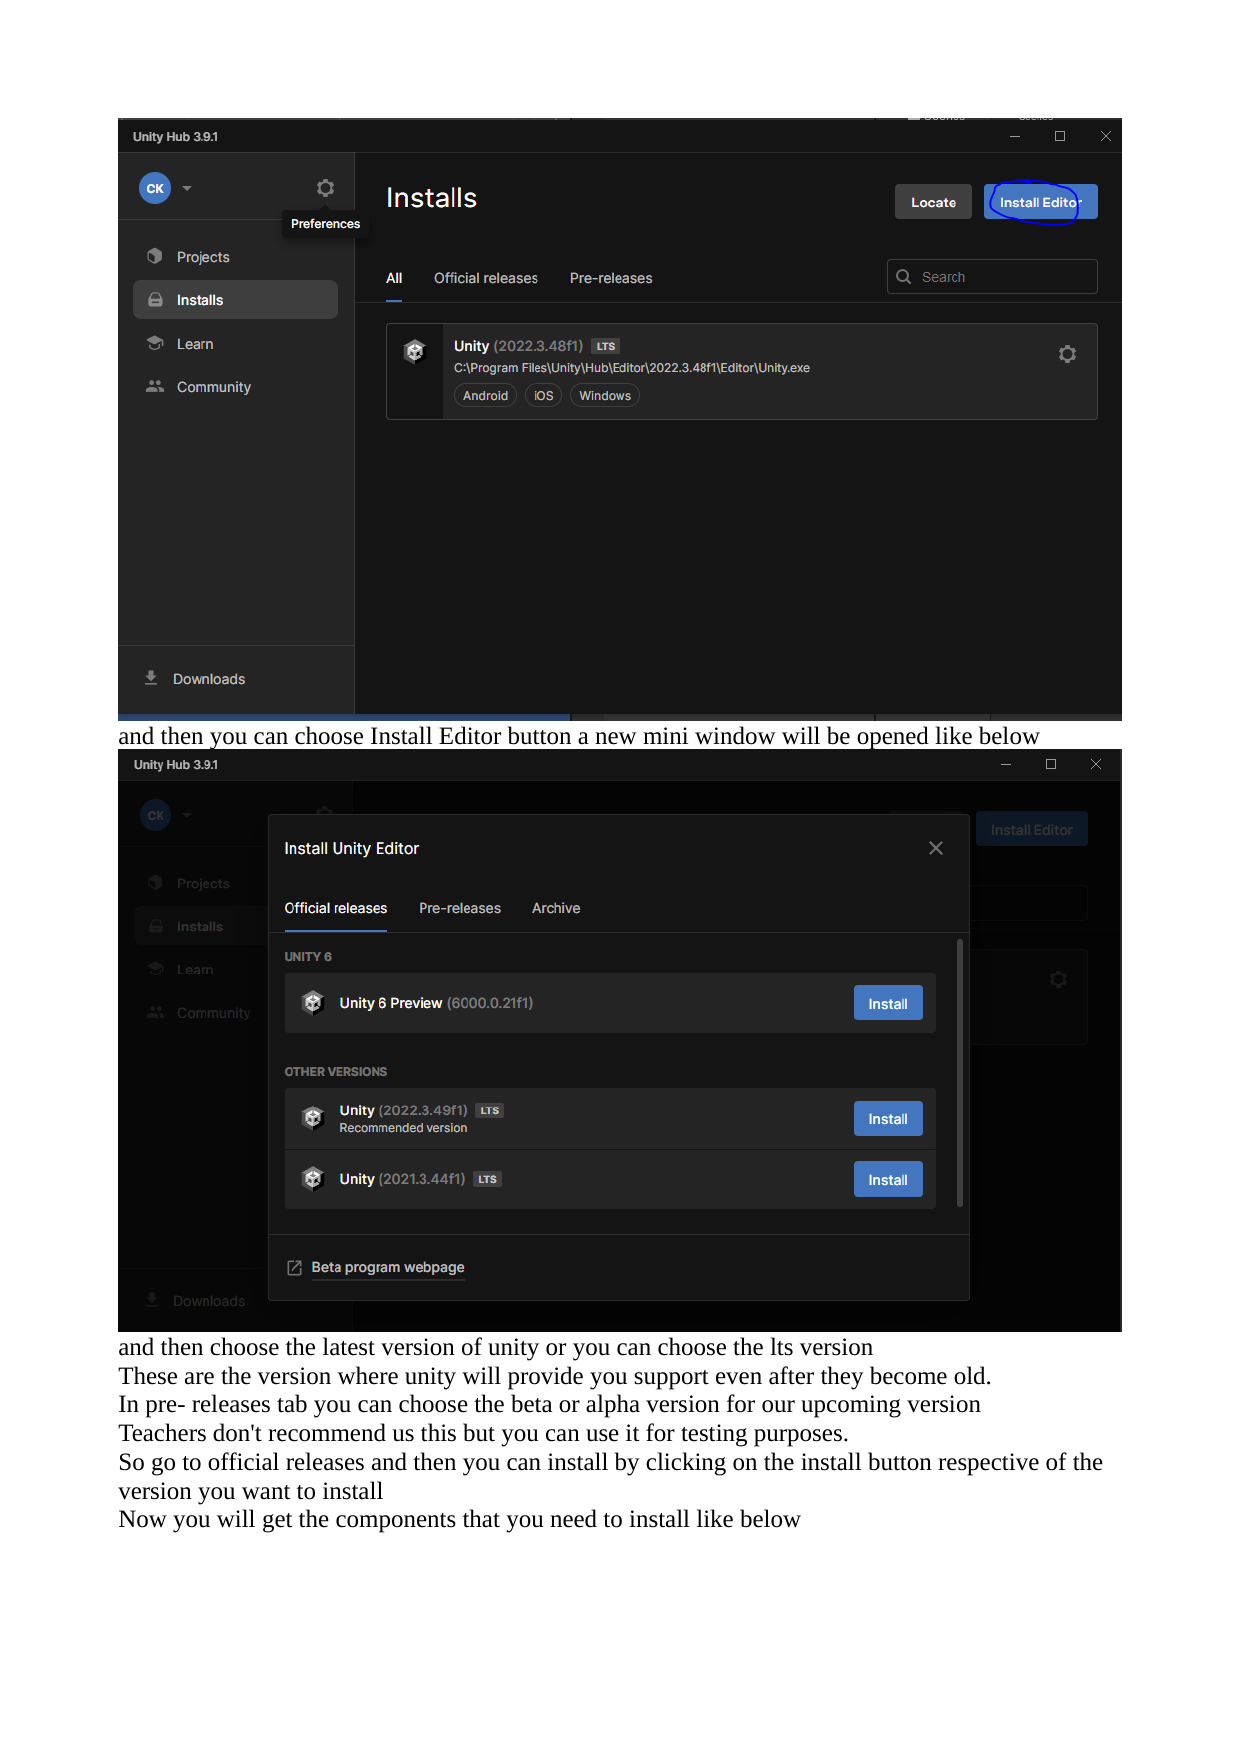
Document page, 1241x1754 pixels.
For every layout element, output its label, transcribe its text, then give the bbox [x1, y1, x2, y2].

picture [118, 749, 1122, 1332]
text These are the version where unity will provide you support even after they become old. [118, 1361, 1122, 1389]
text In pre- releases tab you can choose the beta or alpha version for our upcoming version [118, 1389, 1122, 1418]
text and then you can choose Install Editor button a new mini window will be opened like below [118, 721, 1122, 749]
text Teachers don't recommend us this but you can use it for testing purposes. [118, 1418, 1122, 1447]
text So go to official releases and then you can install by clicking on the install button respective of the version you want to install [118, 1447, 1122, 1504]
picture [118, 118, 1122, 721]
text and then choose the latest version of unity or you can choose the lts version [118, 1332, 1122, 1361]
text Now you will get the components that you need to install like below [118, 1504, 1122, 1533]
